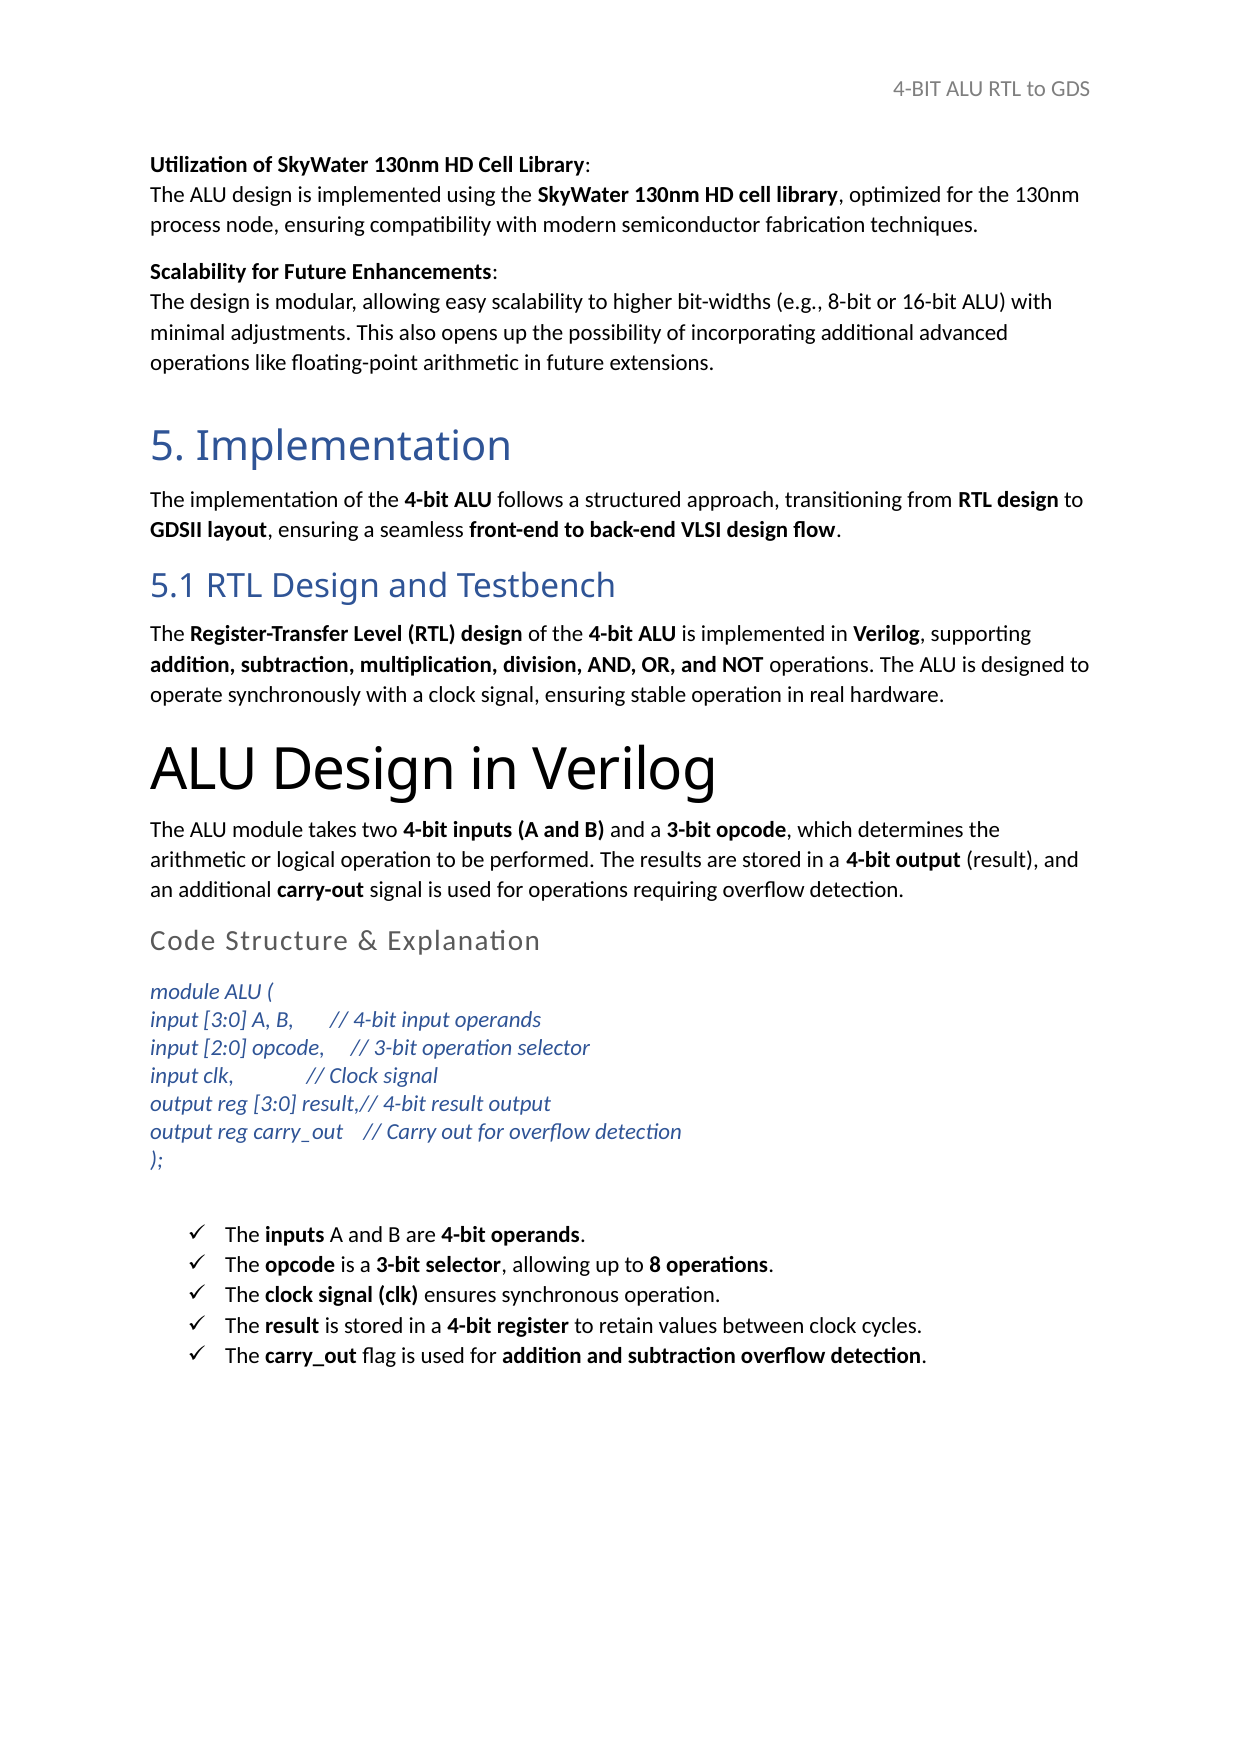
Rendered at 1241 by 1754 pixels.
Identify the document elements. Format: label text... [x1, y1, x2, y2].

title ALU Design in Verilog [150, 727, 1090, 806]
text Utilization of SkyWater 130nm HD Cell Library: The ALU design is implemented using the SkyWater 130nm HD cell library, optimized for the 130nm process node, ensuring compatibility with modern semiconductor fabrication techniques. [150, 150, 1090, 238]
text input [2:0] opcode, // 3-bit operation selector [150, 1033, 1090, 1061]
text module ALU ( [150, 977, 1090, 1005]
text The implementation of the 4-bit ALU follows a structured approach, transitioning from RTL design to GDSII layout, ensuring a seamless front-end to back-end VLSI design flow. [150, 485, 1090, 543]
subtitle 5.1 RTL Design and Testbench [150, 562, 1090, 608]
text Scalability for Future Enhancements: The design is modular, allowing easy scalability to higher bit-widths (e.g., 8-bit or 16-bit ALU) with minimal adjustments. This also opens up the possibility of incorporating additional advanced operations like floating-point arithmetic in future extensions. [150, 257, 1090, 376]
text input clk, // Clock signal [150, 1061, 1090, 1089]
text The Register-Transfer Level (RTL) design of the 4-bit ALU is implemented in Verilog, supporting addition, subtraction, multiplication, division, AND, OR, and NOT operations. The ALU is designed to operate synchronously with a clock signal, ensuring stable operation in real hardware. [150, 619, 1090, 708]
list The carry_out flag is used for addition and subtraction overflow detection. [187, 1341, 1090, 1369]
list The result is stored in a 4-bit register to retain values between clock cycles. [187, 1311, 1090, 1339]
subtitle Code Structure & Explanation [150, 922, 1090, 958]
list The opcode is a 3-bit selector, allowing up to 8 operations. [187, 1250, 1090, 1278]
subtitle 5. Implementation [150, 416, 1090, 472]
text input [3:0] A, B, // 4-bit input operands [150, 1005, 1090, 1033]
text ); [150, 1145, 1090, 1173]
list The clock signal (clk) ensures synchronous operation. [187, 1281, 1090, 1308]
text output reg carry_out // Carry out for overflow detection [150, 1117, 1090, 1145]
text output reg [3:0] result,// 4-bit result output [150, 1089, 1090, 1117]
text The ALU module takes two 4-bit inputs (A and B) and a 3-bit opcode, which determines the arithmetic or logical operation to be performed. The results are stored in a 4-bit output (result), and an additional carry-out signal is used for operations requiring overflow detection. [150, 815, 1090, 903]
list The inputs A and B are 4-bit operands. [187, 1220, 1090, 1248]
